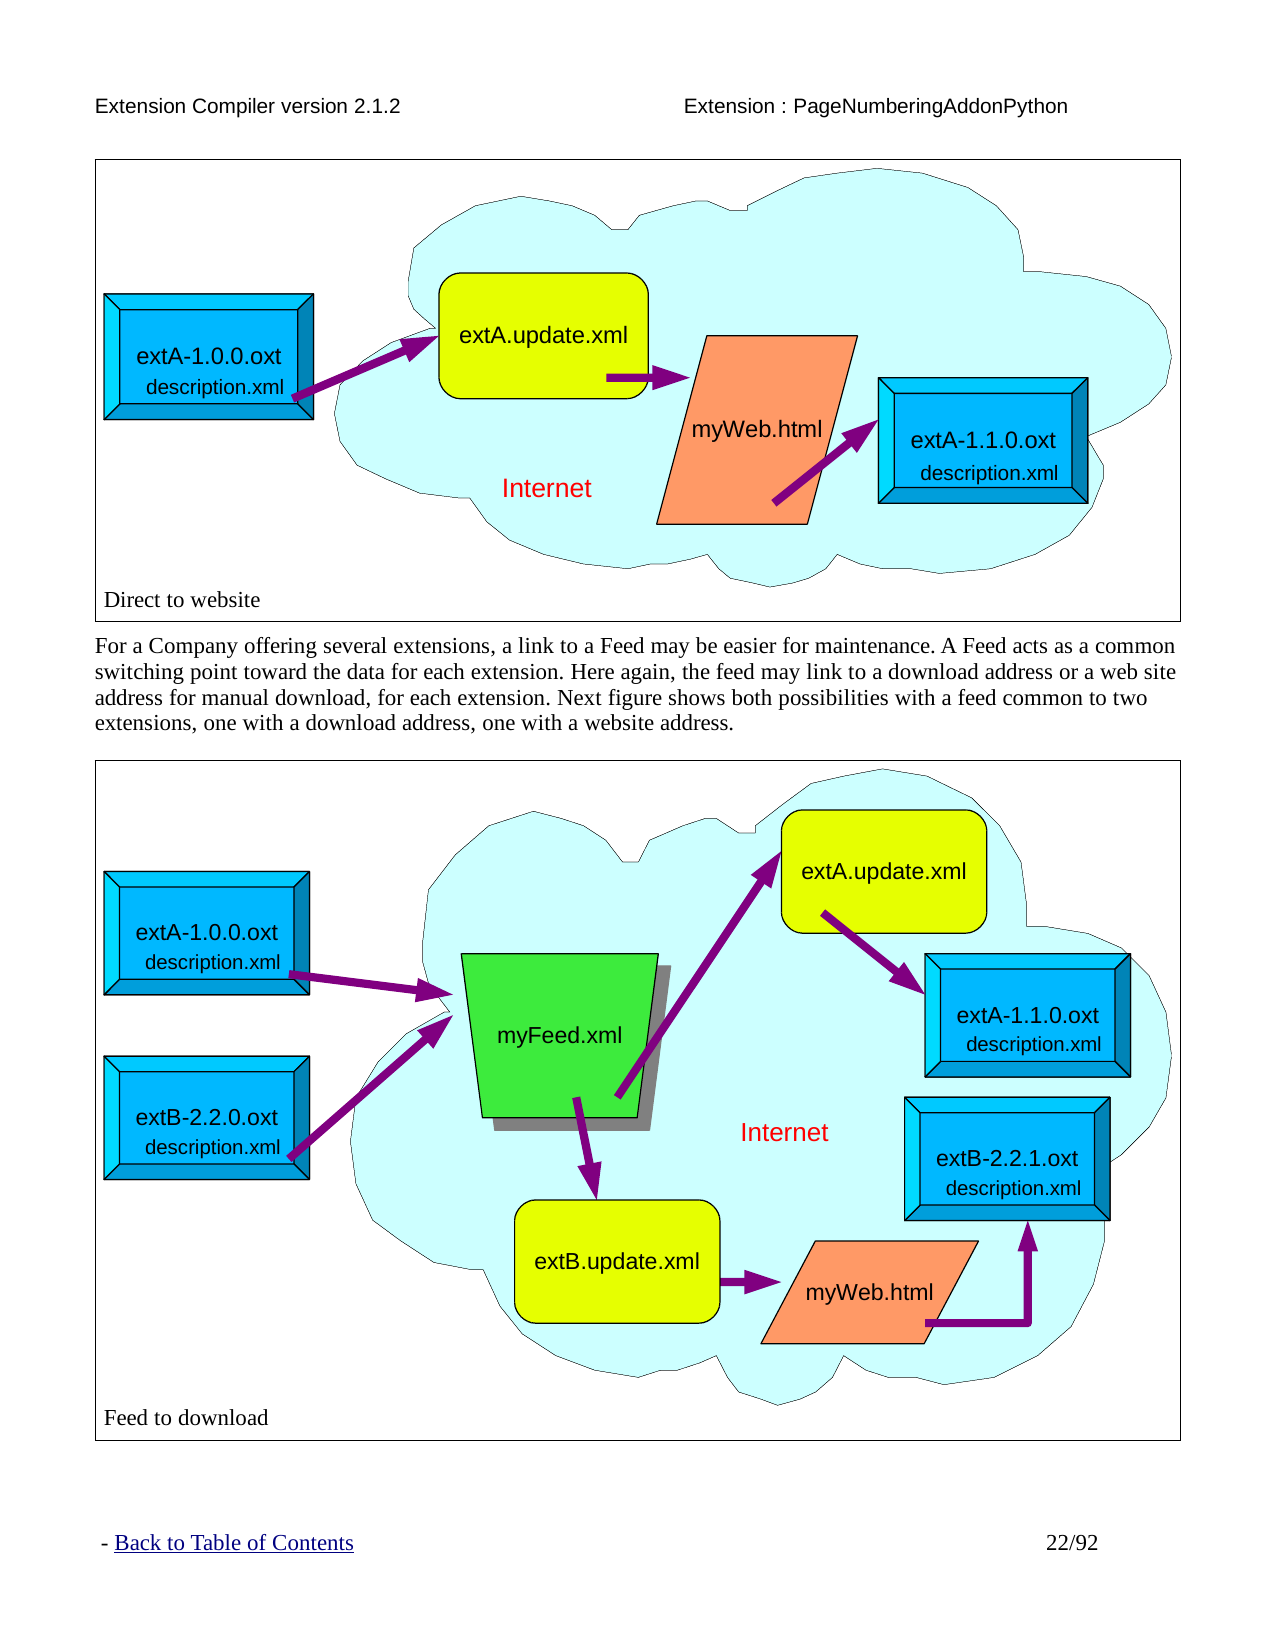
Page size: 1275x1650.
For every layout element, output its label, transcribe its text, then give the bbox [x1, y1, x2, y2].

text Direct to website [103, 361, 1172, 613]
text Feed to download [103, 982, 448, 1133]
text Direct to website [103, 168, 870, 383]
text Feed to download [103, 769, 875, 985]
text Feed to download [103, 1061, 1172, 1431]
text [94, 147, 1181, 159]
text Feed to download [891, 769, 1172, 1050]
text Direct to website [885, 168, 1172, 353]
text For a Company offering several extensions, a link to a Feed may be easier for maintenance. A Feed acts as a common switching point toward the data for each extension. Here again, the feed may link to a download address or a web site address for manual download, for each extension. Next figure shows both possibilities with a feed common to two extensions, one with a download address, one with a website address. [94, 160, 1181, 736]
